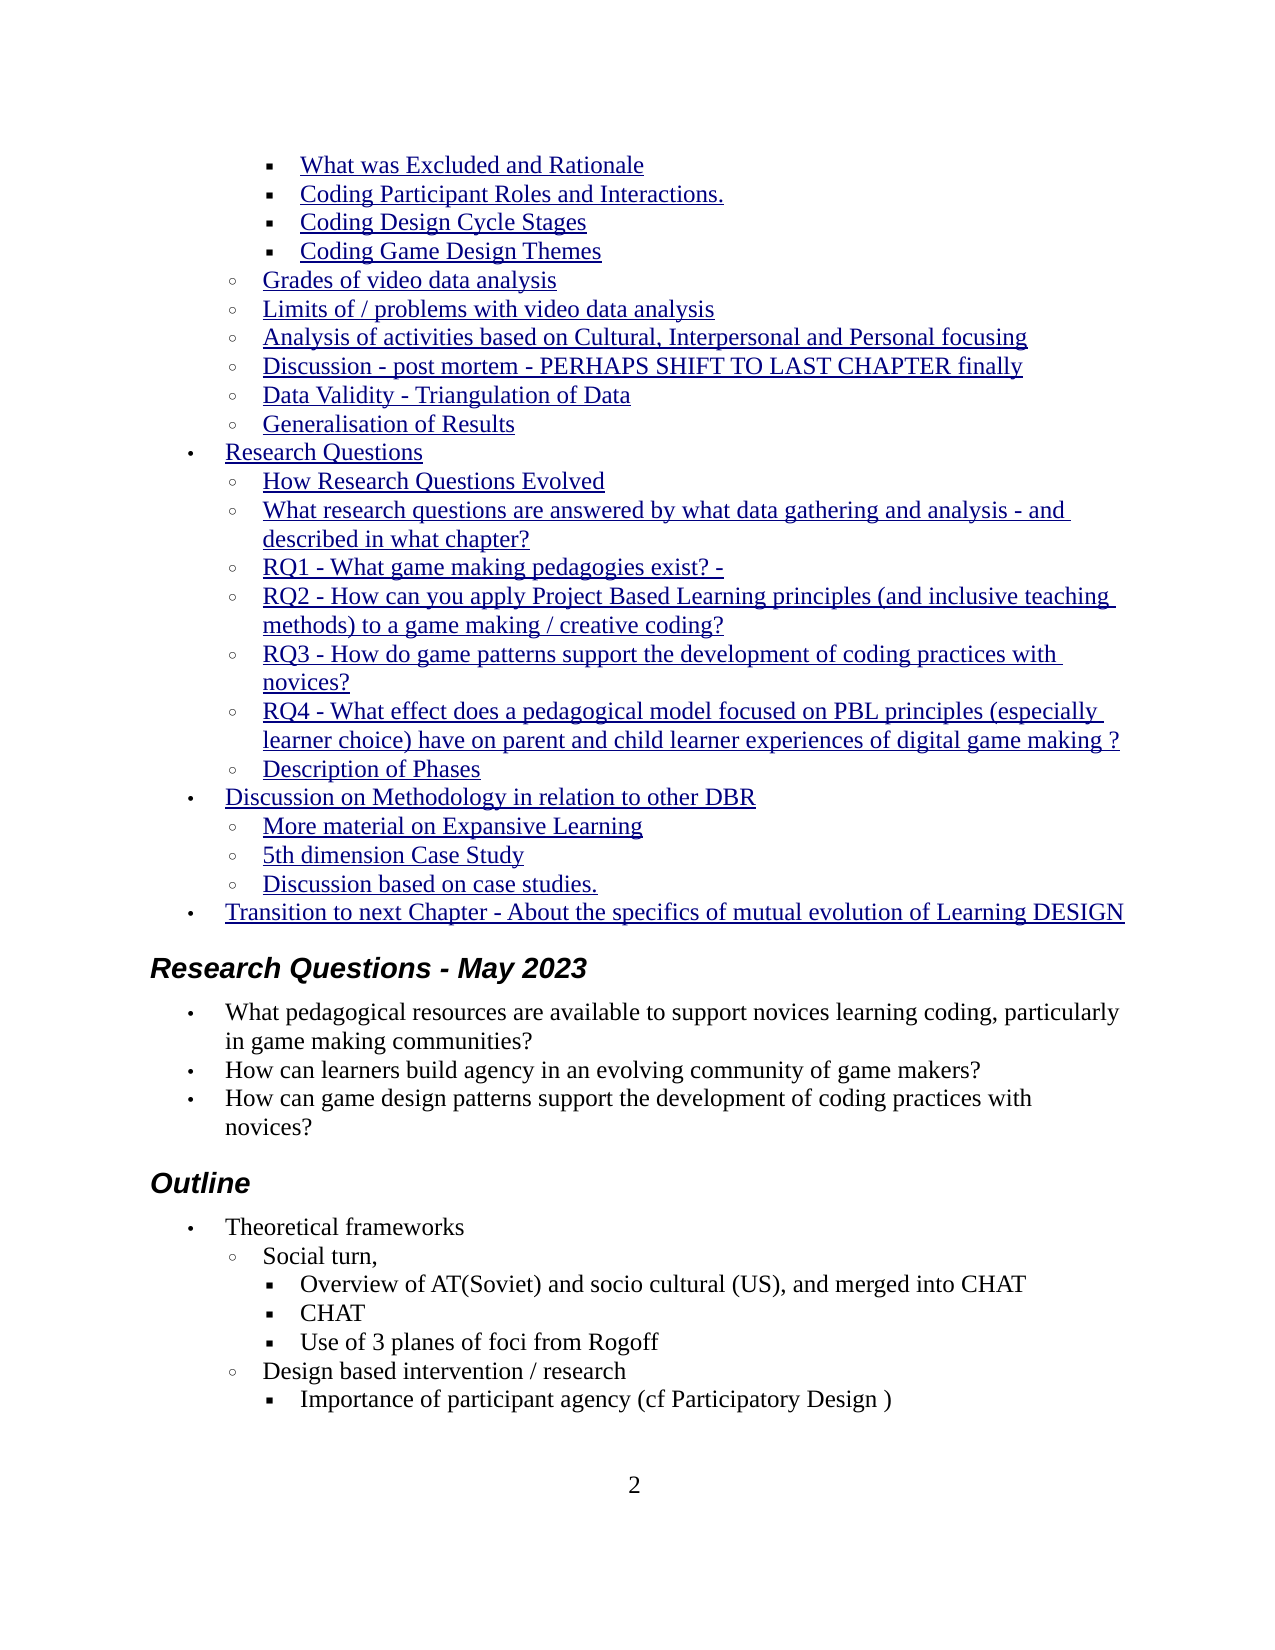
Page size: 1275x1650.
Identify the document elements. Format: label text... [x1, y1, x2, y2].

list Coding Participant Roles and Interactions. [262, 179, 1125, 207]
list Limits of / problems with video data analysis [225, 294, 1125, 322]
list What research questions are answered by what data gathering and analysis - and described in what chapter? [225, 495, 1125, 552]
list Transition to next Chapter - About the specifics of mutual evolution of Learning DESIGN [187, 897, 1125, 926]
list What was Excluded and Rationale [262, 150, 1125, 179]
list 5th dimension Case Study [225, 840, 1125, 869]
list Generalisation of Results [225, 409, 1125, 437]
list Coding Design Cycle Stages [262, 207, 1125, 236]
list What pedagogical resources are available to support novices learning coding, particularly in game making communities? [187, 997, 1125, 1055]
list Design based intervention / research [225, 1356, 1125, 1384]
subtitle Outline [150, 1166, 1125, 1199]
list Grades of video data analysis [225, 265, 1125, 294]
list Discussion - post mortem - PERHAPS SHIFT TO LAST CHAPTER finally [225, 351, 1125, 380]
list Discussion based on case studies. [225, 869, 1125, 897]
list Discussion on Methodology in relation to other DBR [187, 782, 1125, 811]
list Overview of AT(Soviet) and socio cultural (US), and merged into CHAT [262, 1269, 1125, 1298]
list Theoretical frameworks [187, 1212, 1125, 1241]
list Description of Phases [225, 754, 1125, 782]
list Coding Game Design Themes [262, 236, 1125, 265]
list RQ1 - What game making pedagogies exist? - [225, 552, 1125, 581]
list RQ3 - How do game patterns support the development of coding practices with novices? [225, 639, 1125, 696]
list Research Questions [187, 437, 1125, 466]
list How can game design patterns support the development of coding practices with novices? [187, 1083, 1125, 1141]
subtitle Research Questions - May 2023 [150, 951, 1125, 985]
list Social turn, [225, 1241, 1125, 1269]
list How can learners build agency in an evolving community of game makers? [187, 1055, 1125, 1083]
list More material on Expansive Learning [225, 811, 1125, 840]
list RQ2 - How can you apply Project Based Learning principles (and inclusive teaching methods) to a game making / creative coding? [225, 581, 1125, 639]
list Importance of participant agency (cf Participatory Design ) [262, 1384, 1125, 1413]
list Data Validity - Triangulation of Data [225, 380, 1125, 409]
list Use of 3 planes of foci from Rogoff [262, 1327, 1125, 1356]
list How Research Questions Evolved [225, 466, 1125, 495]
list RQ4 - What effect does a pedagogical model focused on PBL principles (especially learner choice) have on parent and child learner experiences of digital game making ? [225, 696, 1125, 754]
list Analysis of activities based on Cultural, Interpersonal and Personal focusing [225, 322, 1125, 351]
list CHAT [262, 1298, 1125, 1327]
